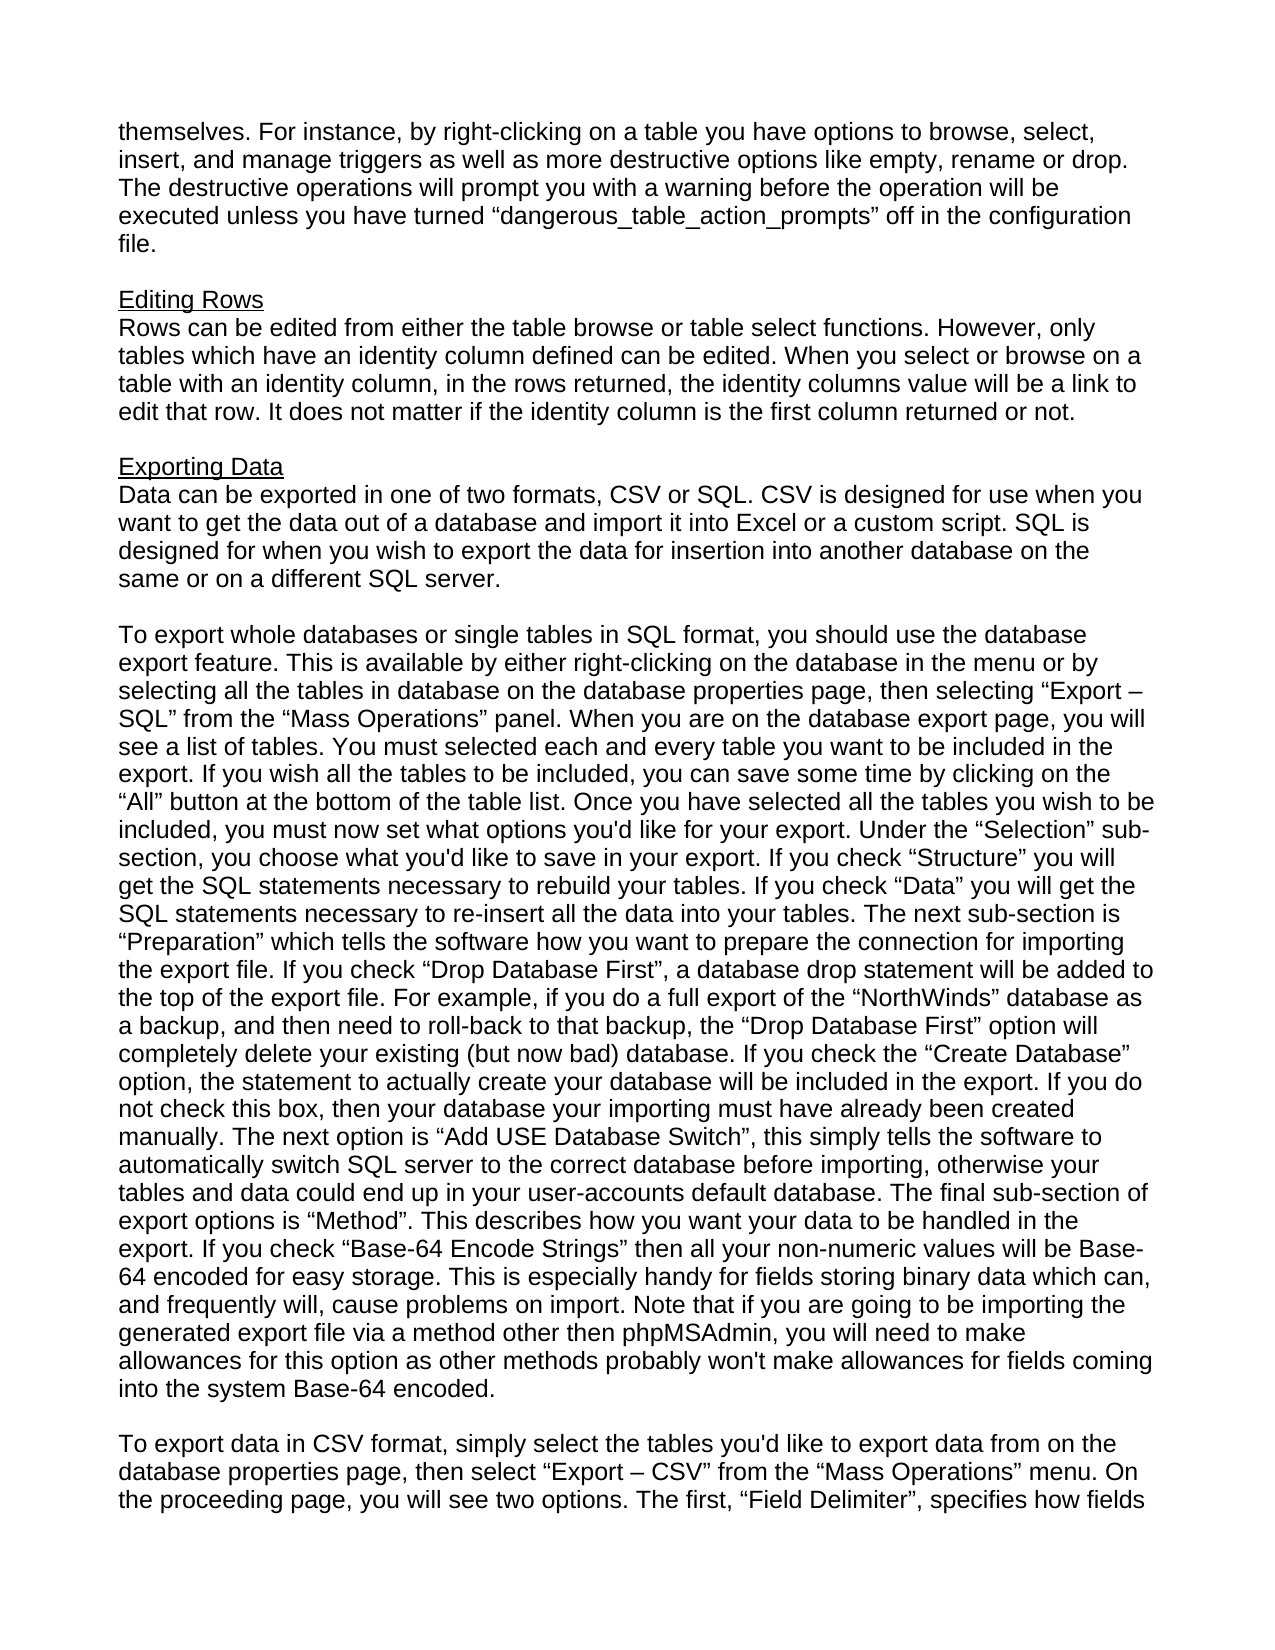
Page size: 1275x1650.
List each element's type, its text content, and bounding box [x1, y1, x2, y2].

text Exporting Data [118, 453, 1157, 481]
text Rows can be edited from either the table browse or table select functions. However, only tables which have an identity column defined can be edited. When you select or browse on a table with an identity column, in the rows returned, the identity columns value will be a link to edit that row. It does not matter if the identity column is the first column returned or not. [118, 313, 1157, 425]
text themselves. For instance, by right-clicking on a table you have options to browse, select, insert, and manage triggers as well as more destructive options like empty, rename or drop. The destructive operations will prompt you with a warning before the operation will be executed unless you have turned “dangerous_table_action_prompts” off in the configuration file. [118, 118, 1157, 258]
text To export data in CSV format, simply select the tables you'd like to export data from on the database properties page, then select “Export – CSV” from the “Mass Operations” menu. On the proceeding page, you will see two options. The first, “Field Delimiter”, specifies how fields [118, 1430, 1157, 1514]
text Editing Rows [118, 286, 1157, 313]
text To export whole databases or single tables in SQL format, you should use the database export feature. This is available by either right-clicking on the database in the menu or by selecting all the tables in database on the database properties page, then selecting “Export – SQL” from the “Mass Operations” panel. When you are on the database export page, you will see a list of tables. You must selected each and every table you want to be included in the export. If you wish all the tables to be included, you can save some time by clicking on the “All” button at the bottom of the table list. Once you have selected all the tables you wish to be included, you must now set what options you'd like for your export. Under the “Selection” sub-section, you choose what you'd like to save in your export. If you check “Structure” you will get the SQL statements necessary to rebuild your tables. If you check “Data” you will get the SQL statements necessary to re-insert all the data into your tables. The next sub-section is “Preparation” which tells the software how you want to prepare the connection for importing the export file. If you check “Drop Database First”, a database drop statement will be added to the top of the export file. For example, if you do a full export of the “NorthWinds” database as a backup, and then need to roll-back to that backup, the “Drop Database First” option will completely delete your existing (but now bad) database. If you check the “Create Database” option, the statement to actually create your database will be included in the export. If you do not check this box, then your database your importing must have already been created manually. The next option is “Add USE Database Switch”, this simply tells the software to automatically switch SQL server to the correct database before importing, otherwise your tables and data could end up in your user-accounts default database. The final sub-section of export options is “Method”. This describes how you want your data to be handled in the export. If you check “Base-64 Encode Strings” then all your non-numeric values will be Base-64 encoded for easy storage. This is especially handy for fields storing binary data which can, and frequently will, cause problems on import. Note that if you are going to be importing the generated export file via a method other then phpMSAdmin, you will need to make allowances for this option as other methods probably won't make allowances for fields coming into the system Base-64 encoded. [118, 621, 1157, 1402]
text Data can be exported in one of two formats, CSV or SQL. CSV is designed for use when you want to get the data out of a database and import it into Excel or a custom script. SQL is designed for when you wish to export the data for insertion into another database on the same or on a different SQL server. [118, 481, 1157, 593]
